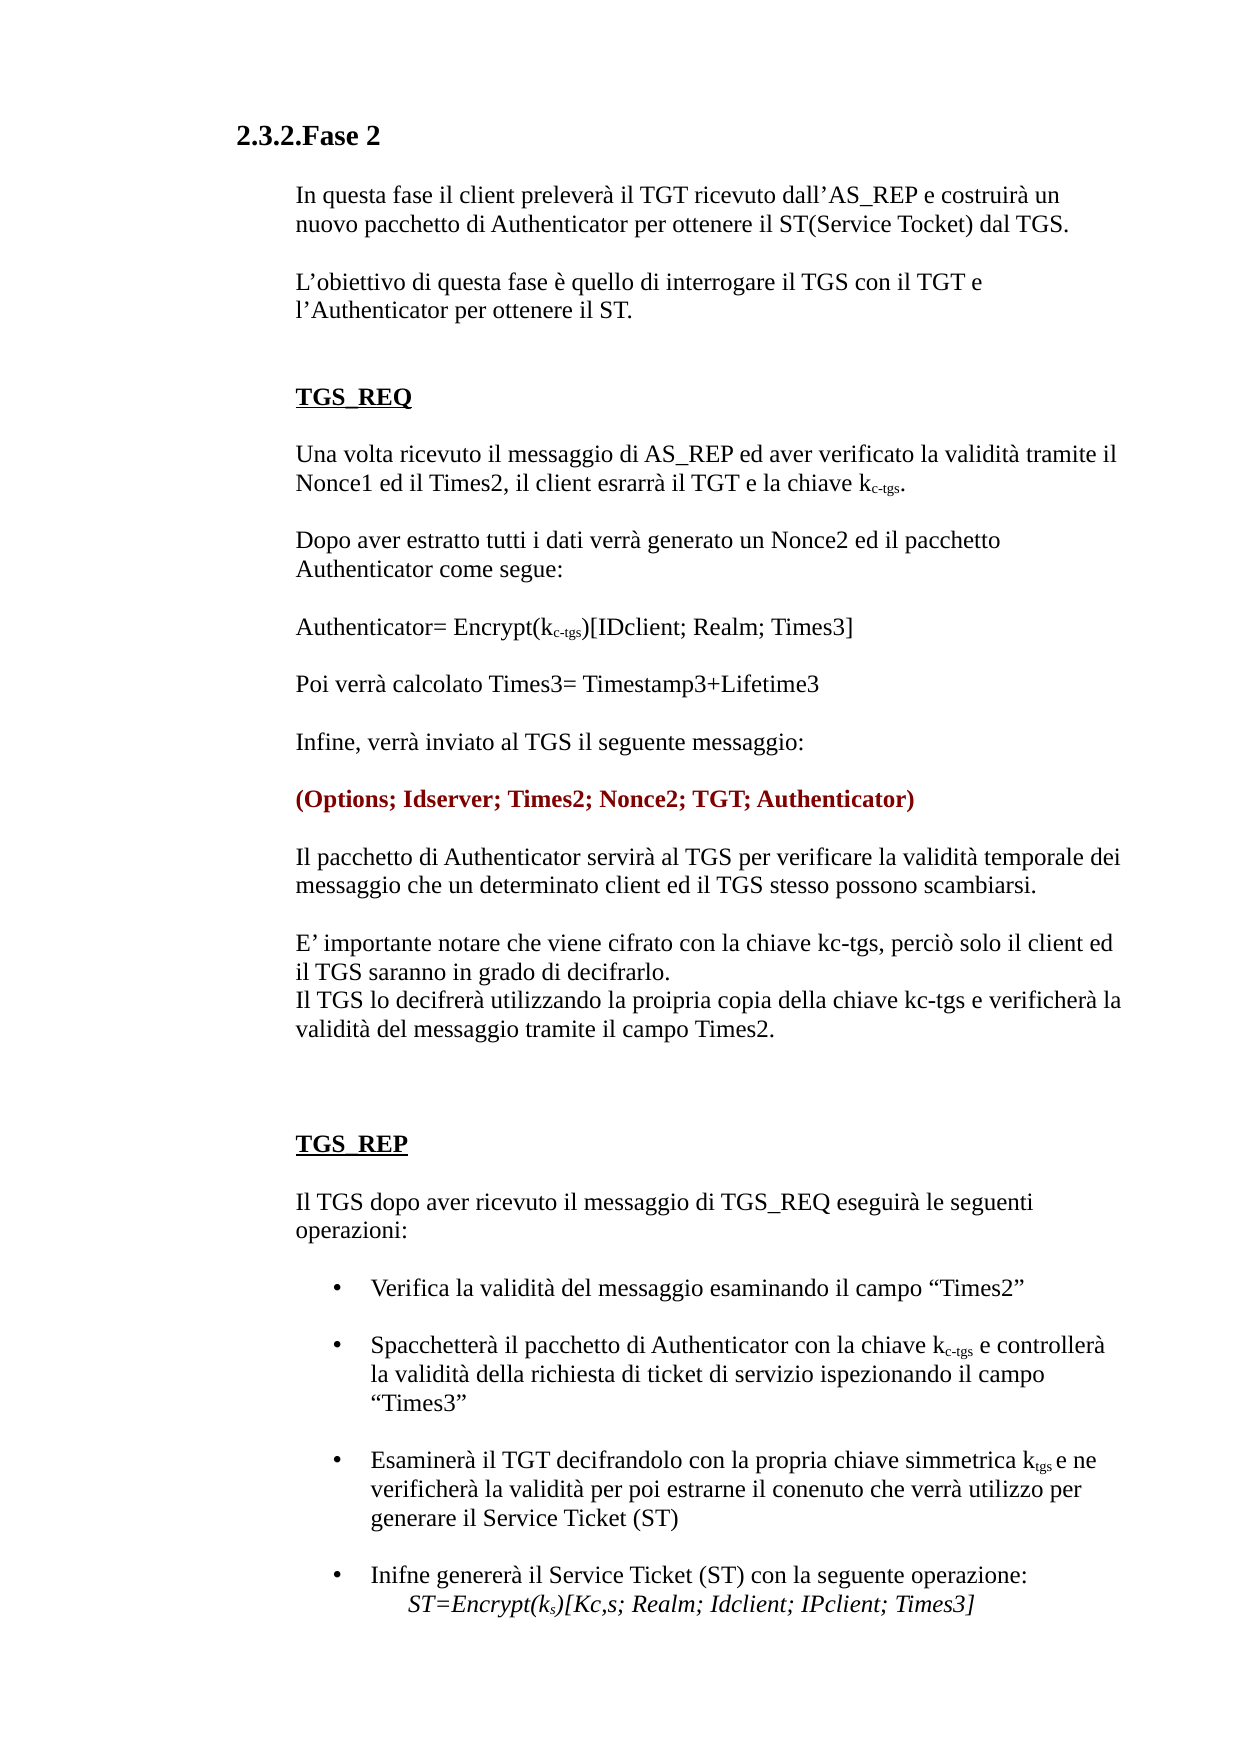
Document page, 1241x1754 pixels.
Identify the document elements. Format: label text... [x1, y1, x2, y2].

list Esaminerà il TGT decifrandolo con la propria chiave simmetrica ktgs e ne verificherà la validità per poi estrarne il conenuto che verrà utilizzo per generare il Service Ticket (ST) [333, 1445, 1122, 1532]
list Verifica la validità del messaggio esaminando il campo “Times2” [333, 1273, 1122, 1302]
text 2.3.2.Fase 2 [236, 118, 1122, 152]
text Dopo aver estratto tutti i dati verrà generato un Nonce2 ed il pacchetto Authenticator come segue: [295, 525, 1122, 583]
text Infine, verrà inviato al TGS il seguente messaggio: [295, 727, 1122, 755]
list Inifne genererà il Service Ticket (ST) con la seguente operazione: [333, 1560, 1122, 1589]
text Poi verrà calcolato Times3= Timestamp3+Lifetime3 [295, 669, 1122, 698]
text Authenticator= Encrypt(kc-tgs)[IDclient; Realm; Times3] [295, 612, 1122, 640]
list Spacchetterà il pacchetto di Authenticator con la chiave kc-tgs e controllerà la validità della richiesta di ticket di servizio ispezionando il campo “Times3” [333, 1330, 1122, 1417]
text Il TGS dopo aver ricevuto il messaggio di TGS_REQ eseguirà le seguenti operazioni: [295, 1187, 1122, 1244]
text L’obiettivo di questa fase è quello di interrogare il TGS con il TGT e l’Authenticator per ottenere il ST. [295, 267, 1122, 324]
text Una volta ricevuto il messaggio di AS_REP ed aver verificato la validità tramite il Nonce1 ed il Times2, il client esrarrà il TGT e la chiave kc-tgs. [295, 439, 1122, 497]
text E’ importante notare che viene cifrato con la chiave kc-tgs, perciò solo il client ed il TGS saranno in grado di decifrarlo. [295, 928, 1122, 985]
list ST=Encrypt(ks)[Kc,s; Realm; Idclient; IPclient; Times3] [370, 1589, 1122, 1618]
text Il pacchetto di Authenticator servirà al TGS per verificare la validità temporale dei messaggio che un determinato client ed il TGS stesso possono scambiarsi. [295, 842, 1122, 899]
text TGS_REP [295, 1129, 1122, 1158]
text Il TGS lo decifrerà utilizzando la proipria copia della chiave kc-tgs e verificherà la validità del messaggio tramite il campo Times2. [295, 985, 1122, 1043]
text TGS_REQ [295, 382, 1122, 410]
text (Options; Idserver; Times2; Nonce2; TGT; Authenticator) [295, 784, 1122, 813]
text In questa fase il client preleverà il TGT ricevuto dall’AS_REP e costruirà un nuovo pacchetto di Authenticator per ottenere il ST(Service Tocket) dal TGS. [295, 180, 1122, 238]
